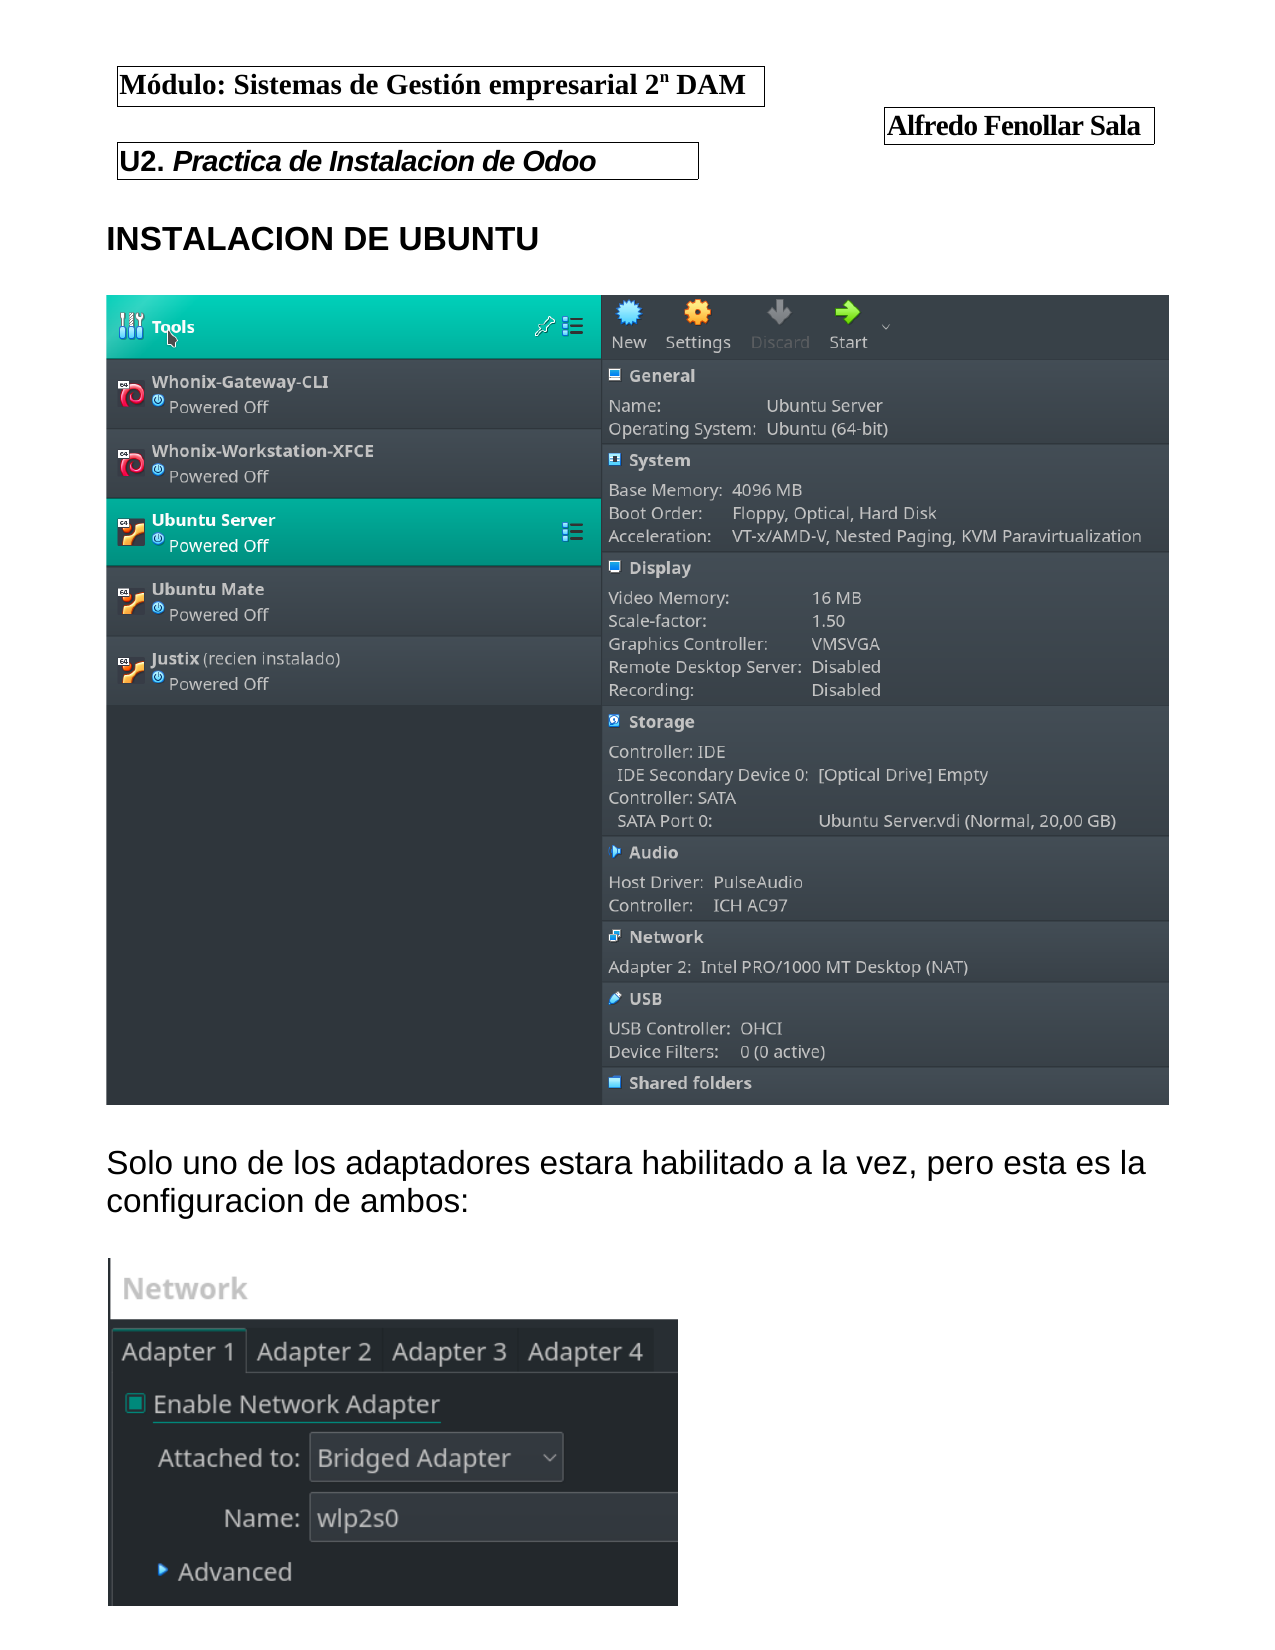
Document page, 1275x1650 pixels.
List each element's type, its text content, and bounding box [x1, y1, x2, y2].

text Solo uno de los adaptadores estara habilitado a la vez, pero esta es la configuracion de ambos: [106, 1143, 1169, 1220]
picture [106, 295, 1169, 1105]
picture [108, 1258, 678, 1606]
text INSTALACION DE UBUNTU [106, 219, 1169, 257]
